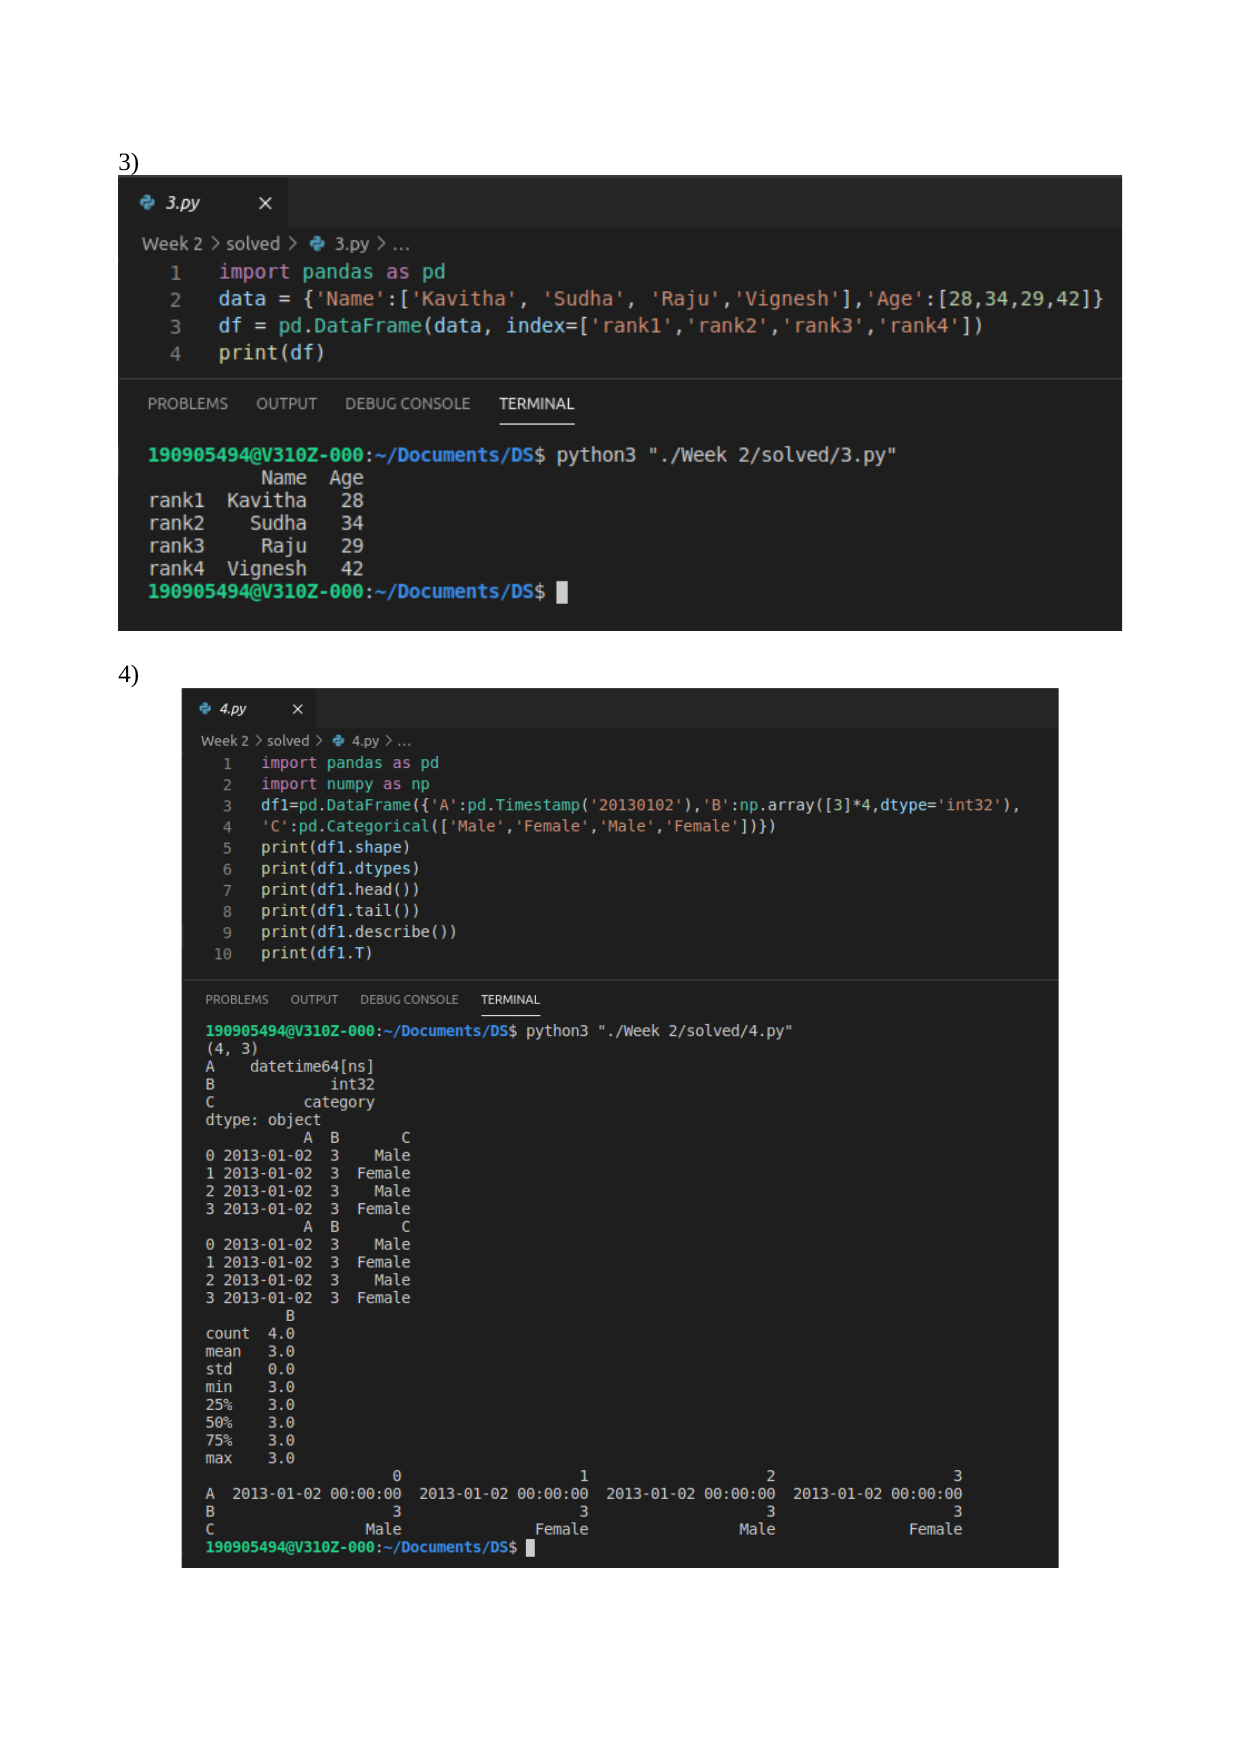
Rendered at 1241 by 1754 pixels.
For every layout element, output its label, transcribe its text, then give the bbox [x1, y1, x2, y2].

text 3) [118, 147, 1122, 175]
text 4) [118, 659, 1122, 688]
picture [118, 175, 1123, 631]
picture [181, 688, 1059, 1568]
